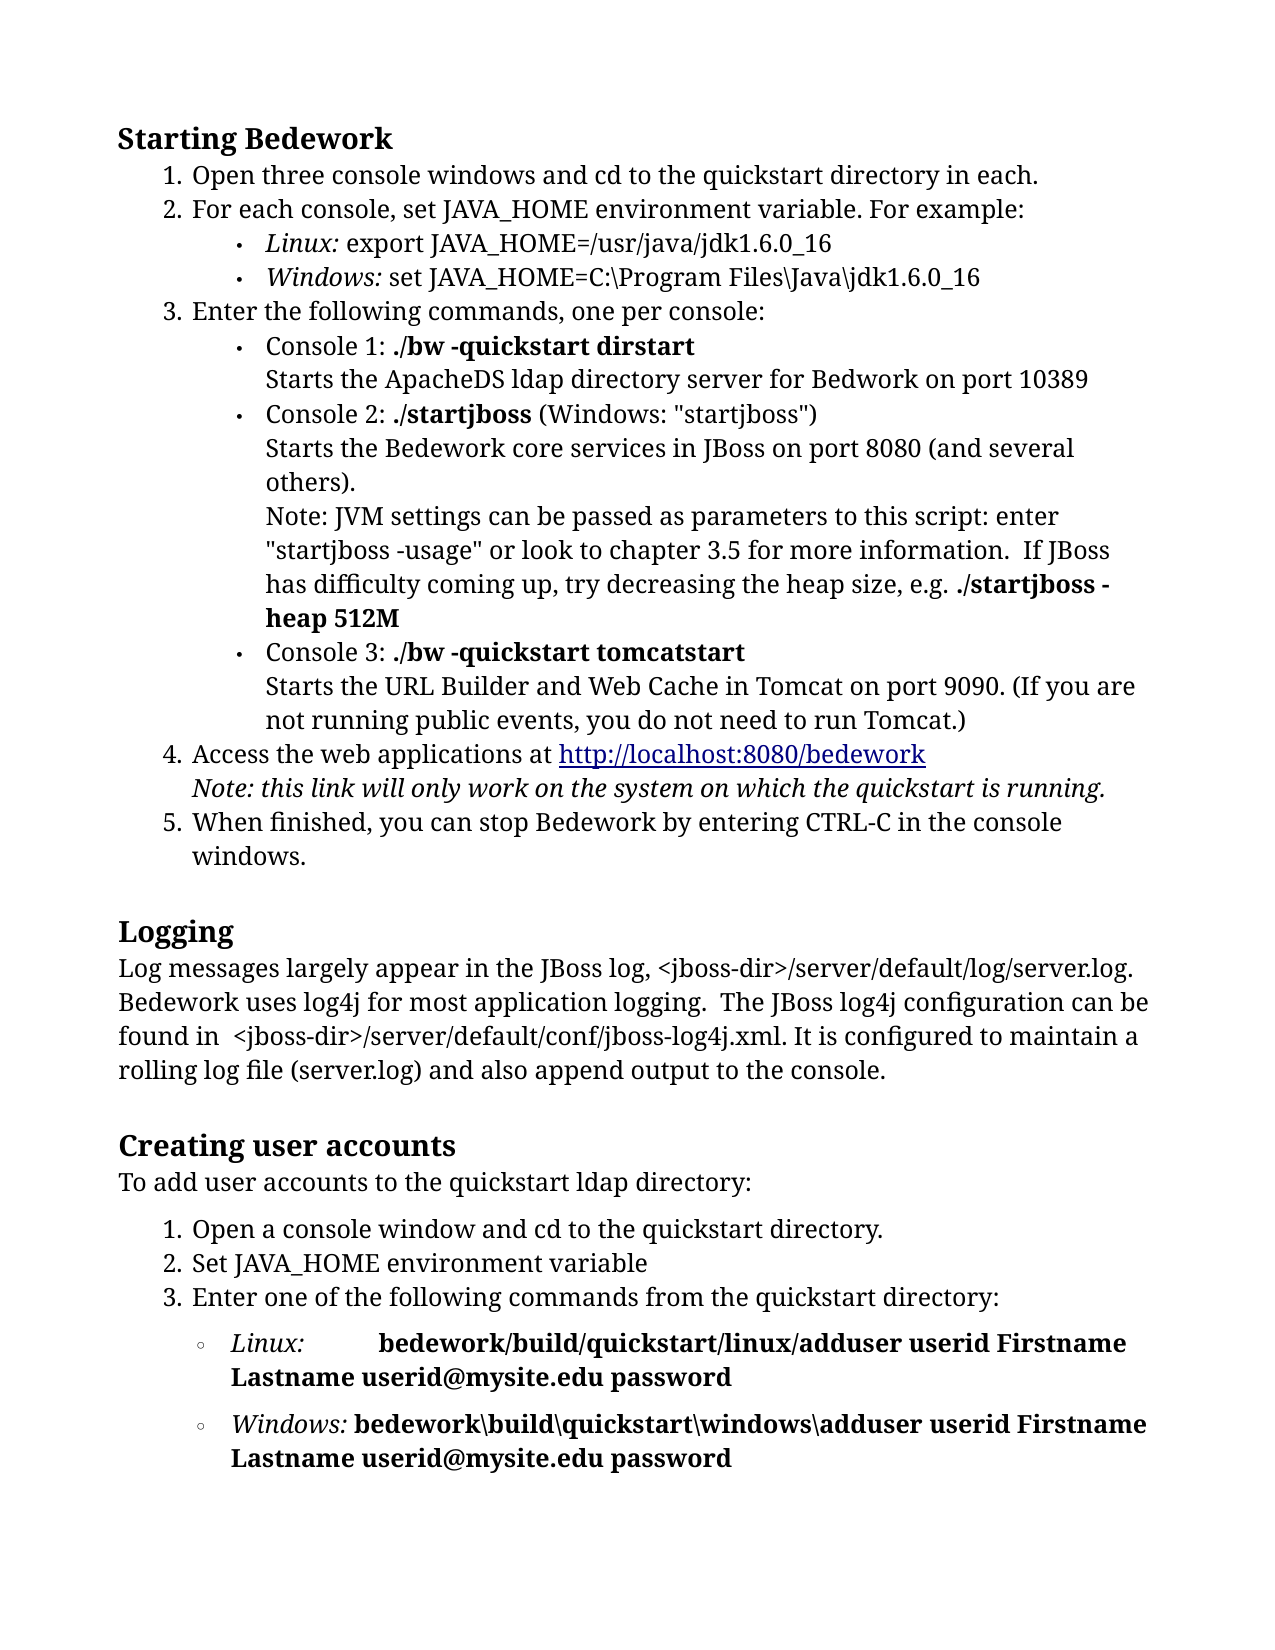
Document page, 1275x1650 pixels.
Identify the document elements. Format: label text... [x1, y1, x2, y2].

list Console 3: ./bw -quickstart tomcatstart Starts the URL Builder and Web Cache in Tomcat on port 9090. (If you are not running public events, you do not need to run Tomcat.) [236, 635, 1157, 737]
list When finished, you can stop Bedework by entering CTRL-C in the console windows. [162, 805, 1157, 873]
subtitle Creating user accounts [118, 1125, 1157, 1165]
list Access the web applications at http://localhost:8080/bedework Note: this link will only work on the system on which the quickstart is running. [162, 737, 1157, 805]
list For each console, set JAVA_HOME environment variable. For example: [162, 192, 1157, 226]
list Windows: bedework\build\quickstart\windows\adduser userid Firstname Lastname userid@mysite.edu password [193, 1407, 1157, 1475]
list Windows: set JAVA_HOME=C:\Program Files\Java\jdk1.6.0_16 [236, 260, 1157, 294]
list Linux: bedework/build/quickstart/linux/adduser userid Firstname Lastname userid@mysite.edu password [193, 1326, 1157, 1394]
text Log messages largely appear in the JBoss log, <jboss-dir>/server/default/log/server.log. Bedework uses log4j for most application logging. The JBoss log4j configuration can be found in <jboss-dir>/server/default/conf/jboss-log4j.xml. It is configured to maintain a rolling log file (server.log) and also append output to the console. [118, 951, 1157, 1087]
subtitle Starting Bedework [88, 118, 1157, 158]
list Enter the following commands, one per console: [162, 294, 1157, 328]
list Linux: export JAVA_HOME=/usr/java/jdk1.6.0_16 [236, 226, 1157, 260]
text To add user accounts to the quickstart ldap directory: [118, 1165, 1157, 1199]
subtitle Logging [118, 911, 1157, 951]
list Set JAVA_HOME environment variable [162, 1245, 1157, 1279]
list Enter one of the following commands from the quickstart directory: [162, 1279, 1157, 1313]
list Console 2: ./startjboss (Windows: "startjboss") Starts the Bedework core services in JBoss on port 8080 (and several others). Note: JVM settings can be passed as parameters to this script: enter "startjboss -usage" or look to chapter 3.5 for more information. If JBoss has difficulty coming up, try decreasing the heap size, e.g. ./startjboss -heap 512M [236, 396, 1157, 635]
list Open three console windows and cd to the quickstart directory in each. [162, 158, 1157, 192]
list Open a console window and cd to the quickstart directory. [162, 1211, 1157, 1245]
list Console 1: ./bw -quickstart dirstart Starts the ApacheDS ldap directory server for Bedwork on port 10389 [236, 328, 1157, 396]
